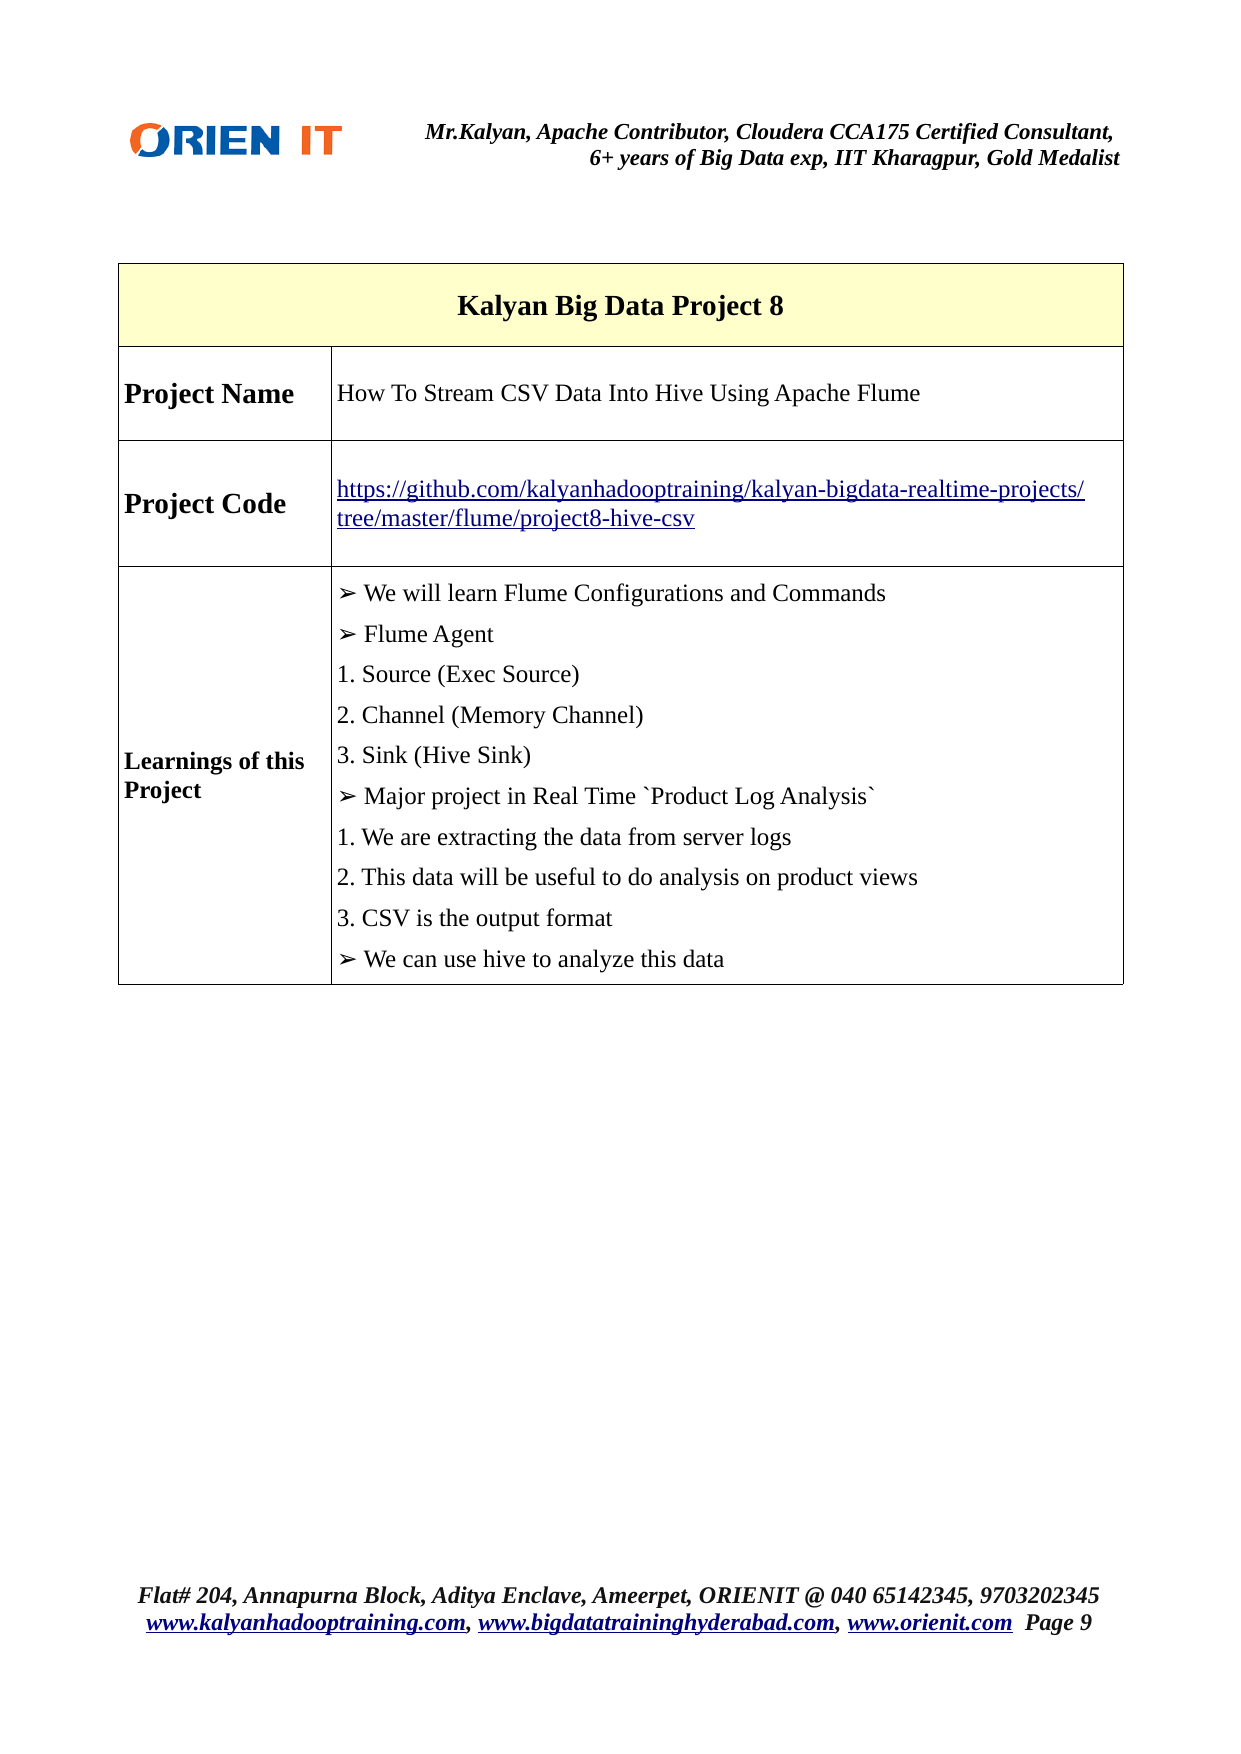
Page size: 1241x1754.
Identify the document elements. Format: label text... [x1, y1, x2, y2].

table_cell Learnings of this Project [119, 567, 331, 984]
table_cell ➢ We will learn Flume Configurations and Commands ➢ Flume Agent 1. Source (Exec Source) 2. Channel (Memory Channel) 3. Sink (Hive Sink) ➢ Major project in Real Time `Product Log Analysis` 1. We are extracting the data from server logs 2. This data will be useful to do analysis on product views 3. CSV is the output format ➢ We can use hive to analyze this data [332, 567, 1123, 984]
table_cell Project Name [119, 347, 331, 440]
table_header Kalyan Big Data Project 8 [119, 264, 1123, 346]
picture [123, 112, 345, 166]
table_cell https://github.com/kalyanhadooptraining/kalyan-bigdata-realtime-projects/tree/master/flume/project8-hive-csv [332, 441, 1123, 566]
table_cell Project Code [119, 441, 331, 566]
table_cell How To Stream CSV Data Into Hive Using Apache Flume [332, 347, 1123, 440]
